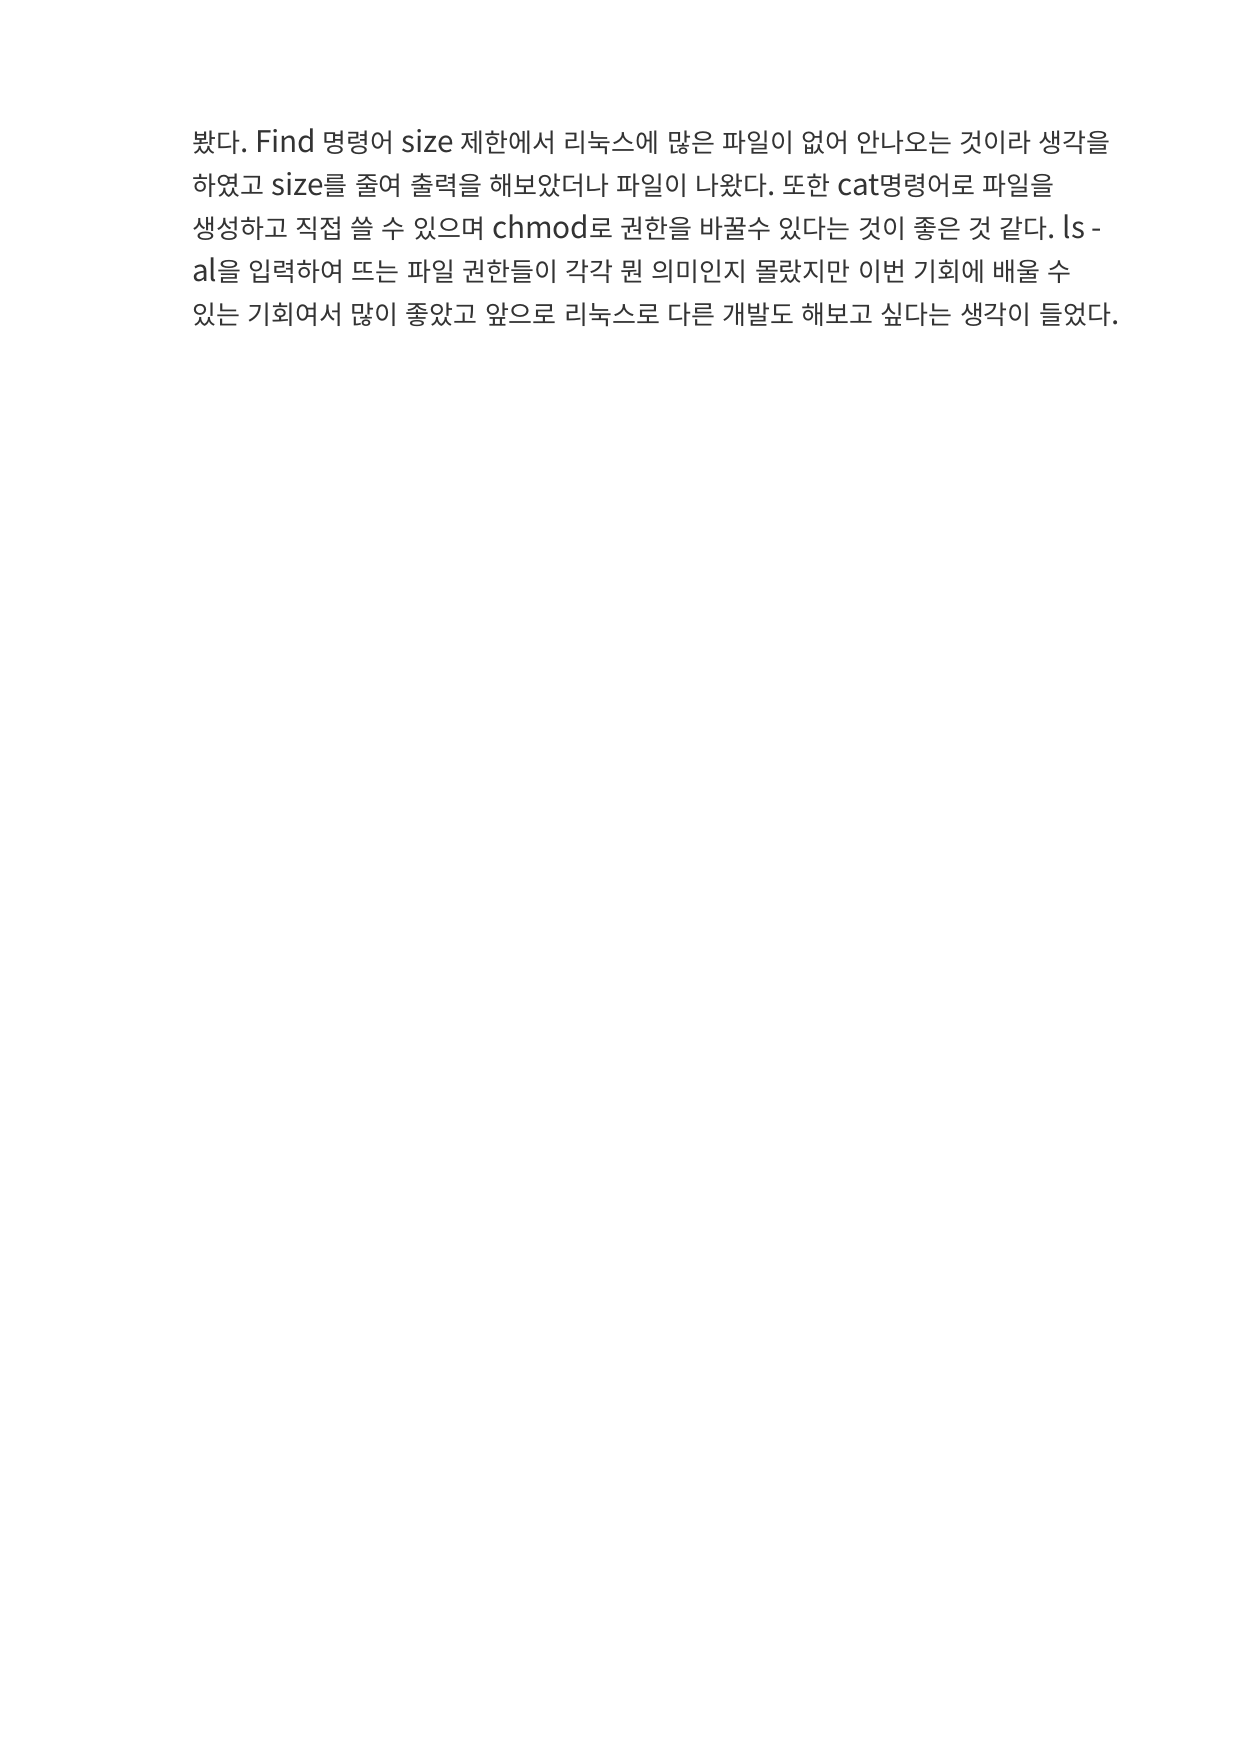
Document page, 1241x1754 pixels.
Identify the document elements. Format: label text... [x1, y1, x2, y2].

text 봤다. Find 명령어 size 제한에서 리눅스에 많은 파일이 없어 안나오는 것이라 생각을 하였고 size를 줄여 출력을 해보았더나 파일이 나왔다. 또한 cat명령어로 파일을 생성하고 직접 쓸 수 있으며 chmod로 권한을 바꿀수 있다는 것이 좋은 것 같다. ls - al을 입력하여 뜨는 파일 권한들이 각각 뭔 의미인지 몰랐지만 이번 기회에 배울 수 있는 기회여서 많이 좋았고 앞으로 리눅스로 다른 개발도 해보고 싶다는 생각이 들었다. [118, 118, 1122, 333]
